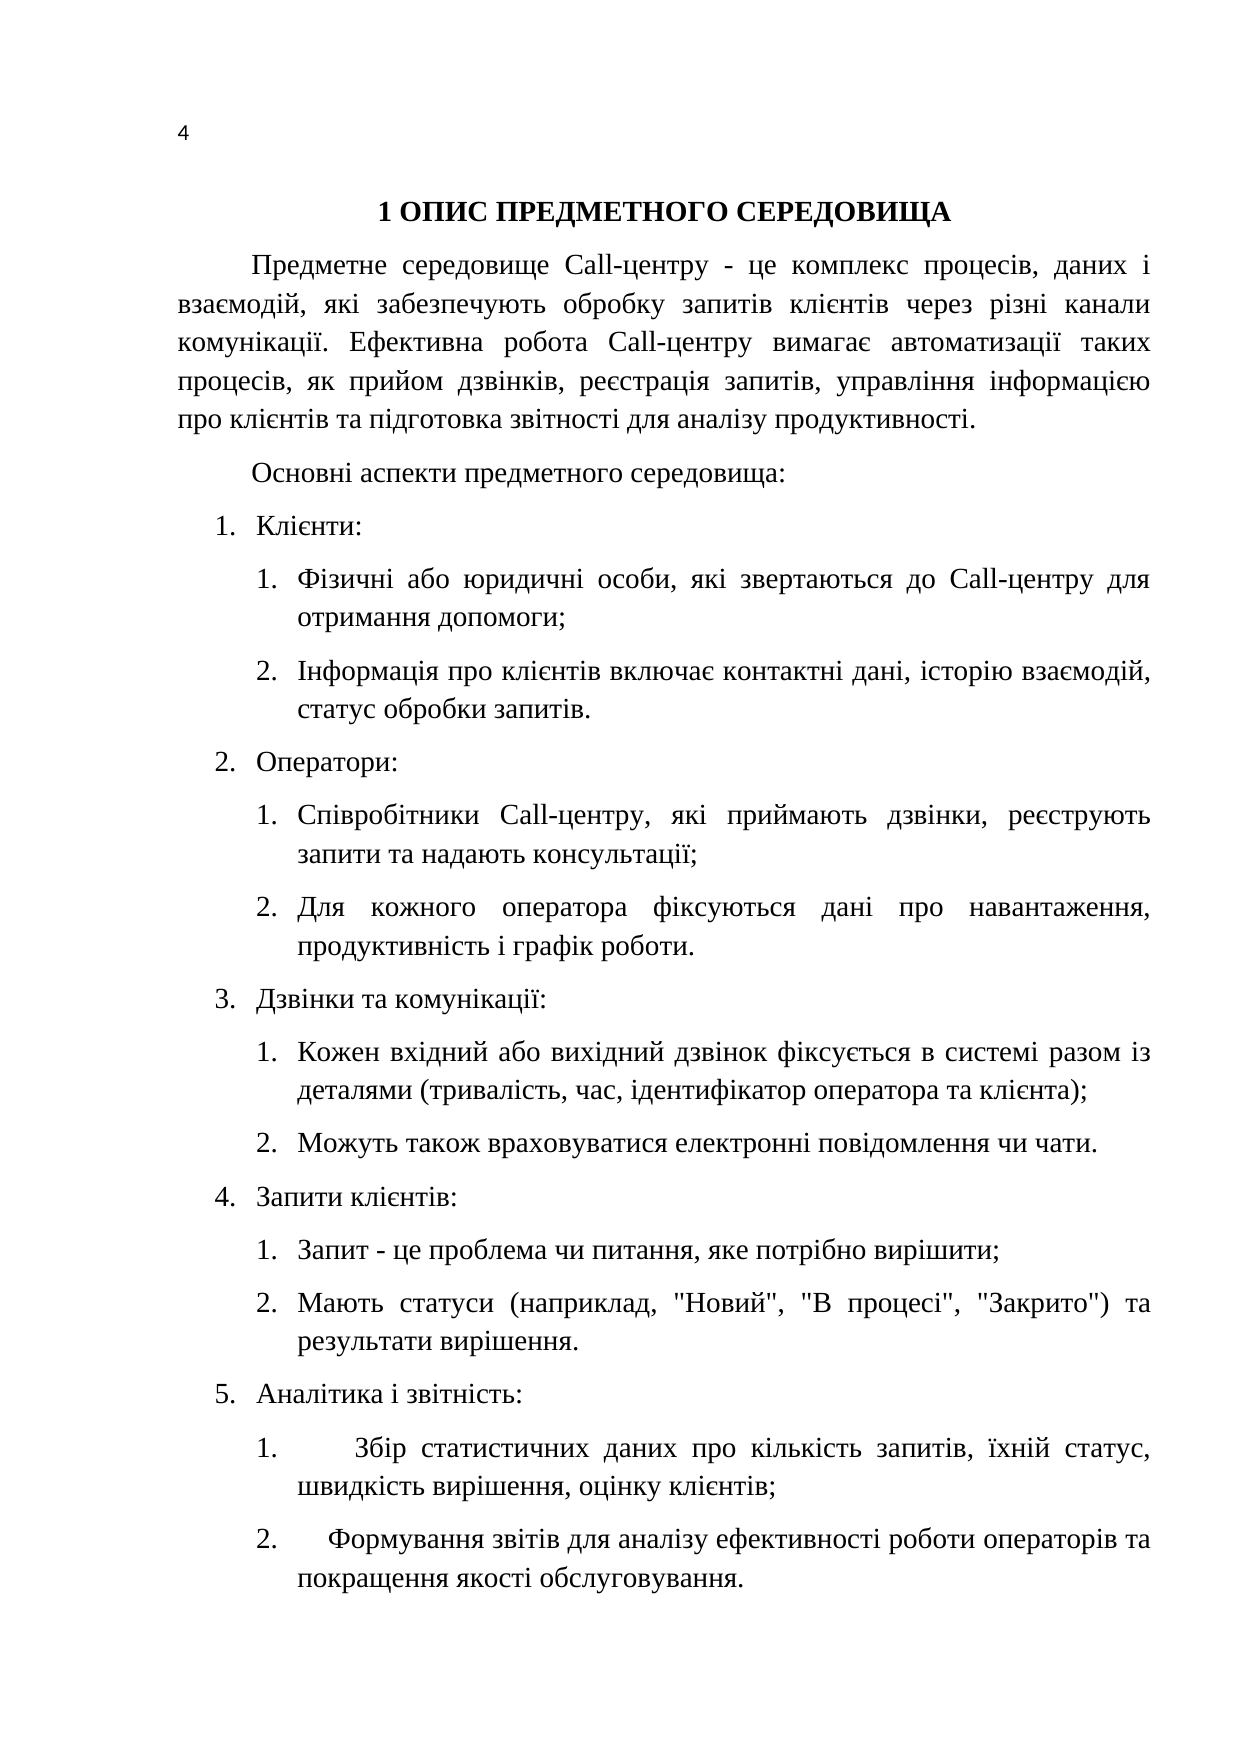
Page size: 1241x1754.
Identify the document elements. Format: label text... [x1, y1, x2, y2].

list Дзвінки та комунікації: [214, 981, 1152, 1014]
list Запит - це проблема чи питання, яке потрібно вирішити; [256, 1232, 1152, 1265]
list Формування звітів для аналізу ефективності роботи операторів та покращення якості обслуговування. [256, 1521, 1152, 1593]
list Фізичні або юридичні особи, які звертаються до Call-центру для отримання допомоги; [256, 561, 1152, 633]
list Можуть також враховуватися електронні повідомлення чи чати. [256, 1126, 1152, 1159]
list Оператори: [214, 744, 1152, 778]
list Збір статистичних даних про кількість запитів, їхній статус, швидкість вирішення, оцінку клієнтів; [256, 1430, 1152, 1502]
list Клієнти: [214, 508, 1152, 541]
list Кожен вхідний або вихідний дзвінок фіксується в системі разом із деталями (тривалість, час, ідентифікатор оператора та клієнта); [256, 1034, 1152, 1106]
text Предметне середовище Call-центру - це комплекс процесів, даних і взаємодій, які забезпечують обробку запитів клієнтів через різні канали комунікації. Ефективна робота Call-центру вимагає автоматизації таких процесів, як прийом дзвінків, реєстрація запитів, управління інформацією про клієнтів та підготовка звітності для аналізу продуктивності. [177, 247, 1152, 435]
text Основні аспекти предметного середовища: [177, 455, 1152, 488]
list Запити клієнтів: [214, 1179, 1152, 1212]
list Аналітика і звітність: [214, 1377, 1152, 1410]
list Для кожного оператора фіксуються дані про навантаження, продуктивність і графік роботи. [256, 889, 1152, 961]
list Мають статуси (наприклад, "Новий", "В процесі", "Закрито") та результати вирішення. [256, 1285, 1152, 1357]
text 1 ОПИС ПРЕДМЕТНОГО СЕРЕДОВИЩА [177, 194, 1152, 228]
list Співробітники Call-центру, які приймають дзвінки, реєструють запити та надають консультації; [256, 797, 1152, 869]
list Інформація про клієнтів включає контактні дані, історію взаємодій, статус обробки запитів. [256, 653, 1152, 725]
